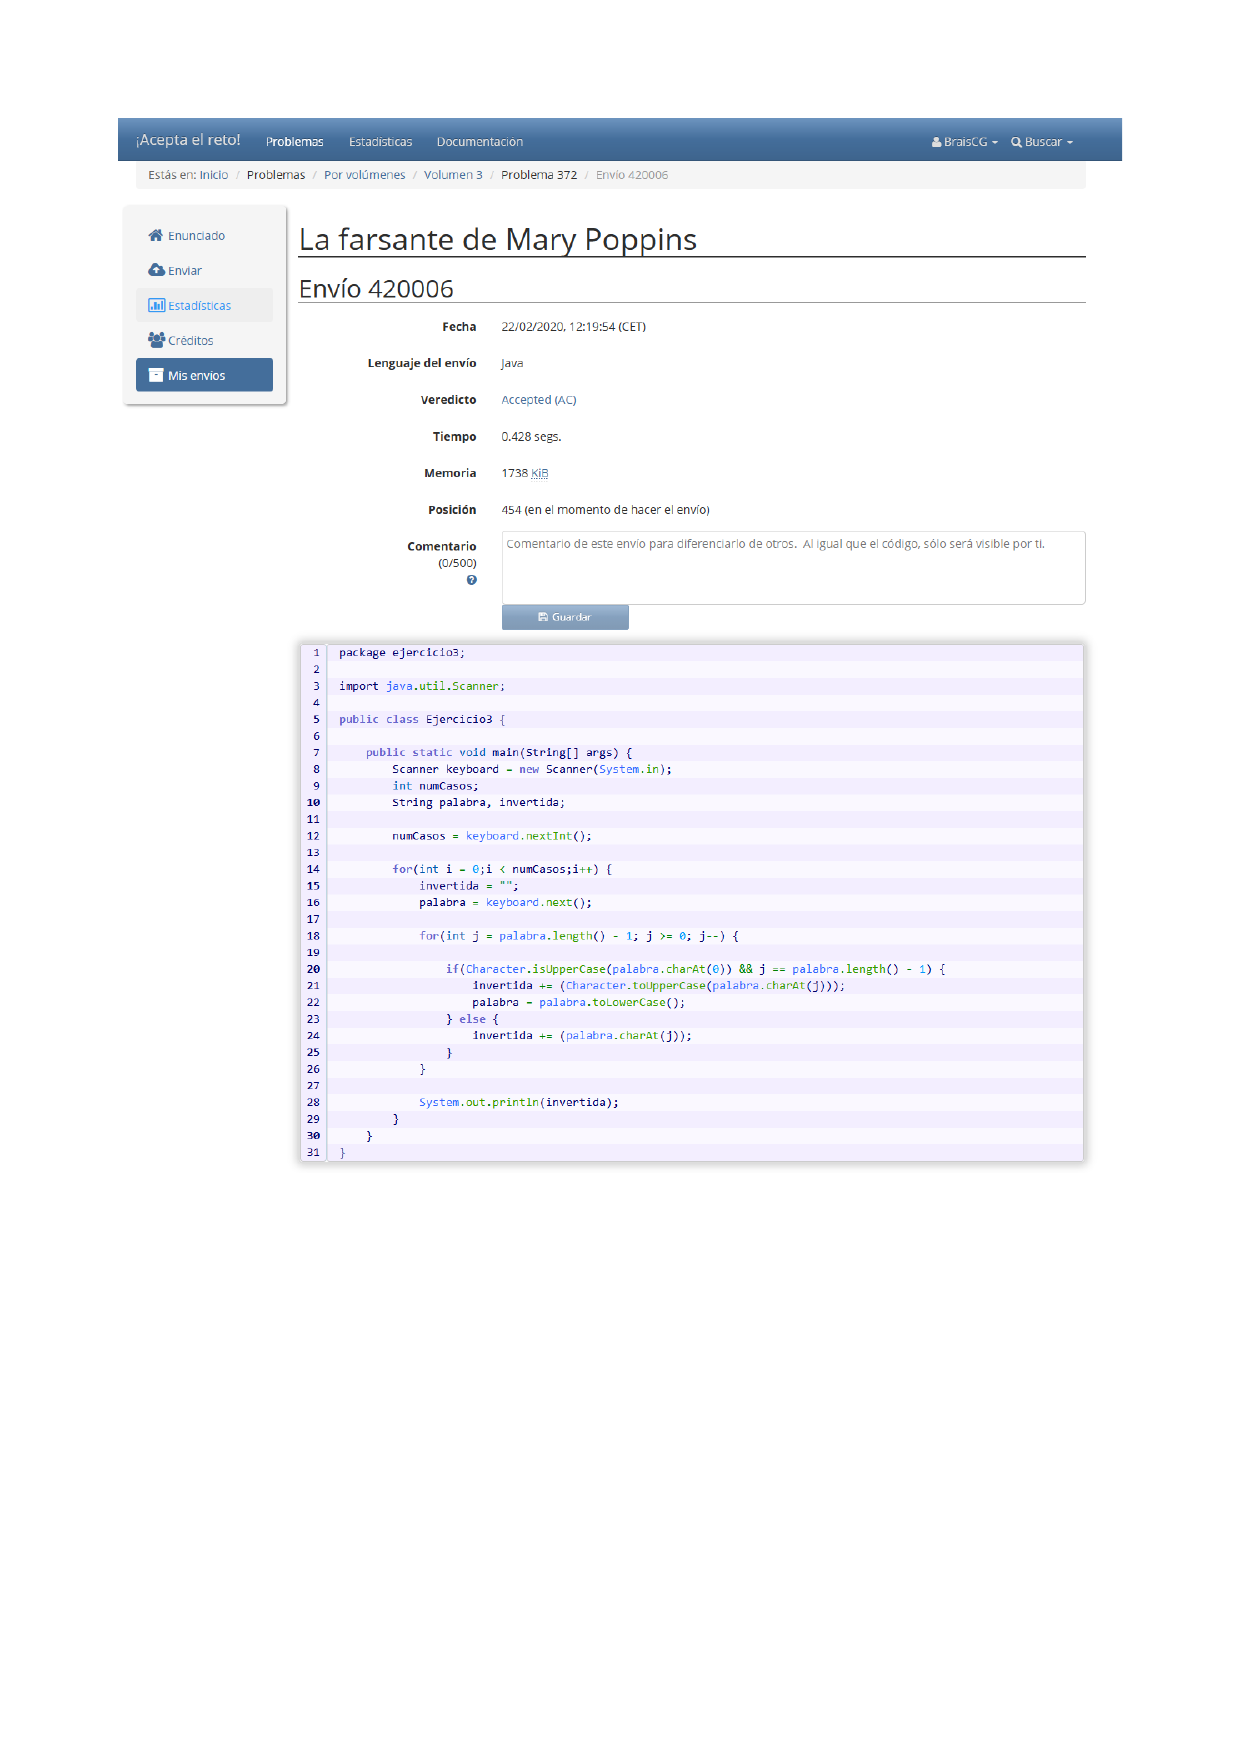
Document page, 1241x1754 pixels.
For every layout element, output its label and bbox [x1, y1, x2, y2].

picture [118, 118, 1123, 1173]
